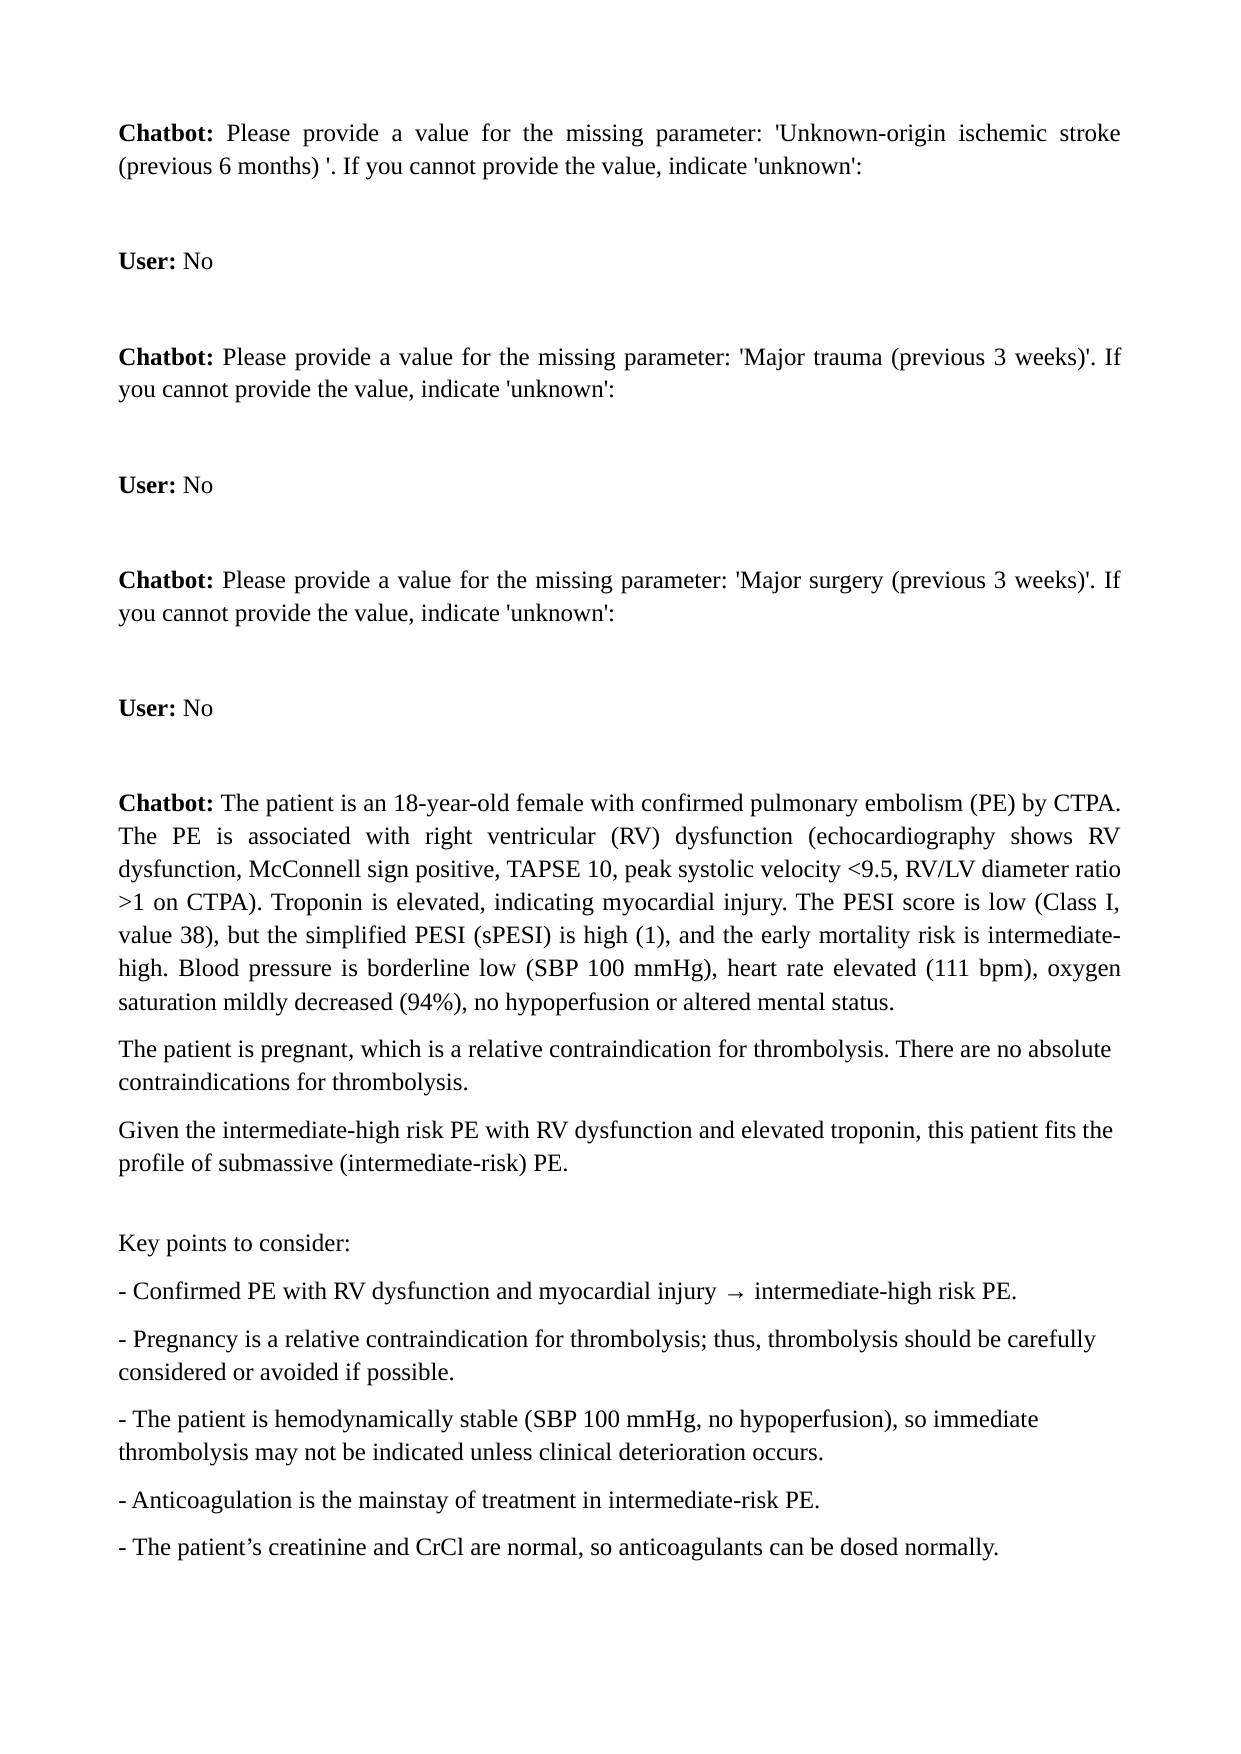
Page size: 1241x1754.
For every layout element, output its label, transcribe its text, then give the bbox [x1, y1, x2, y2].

text User: No [118, 693, 1122, 722]
text User: No [118, 246, 1122, 275]
text - The patient is hemodynamically stable (SBP 100 mmHg, no hypoperfusion), so immediate thrombolysis may not be indicated unless clinical deterioration occurs. [118, 1404, 1122, 1466]
text Chatbot: The patient is an 18-year-old female with confirmed pulmonary embolism (PE) by CTPA. The PE is associated with right ventricular (RV) dysfunction (echocardiography shows RV dysfunction, McConnell sign positive, TAPSE 10, peak systolic velocity <9.5, RV/LV diameter ratio >1 on CTPA). Troponin is elevated, indicating myocardial injury. The PESI score is low (Class I, value 38), but the simplified PESI (sPESI) is high (1), and the early mortality risk is intermediate-high. Blood pressure is borderline low (SBP 100 mmHg), heart rate elevated (111 bpm), oxygen saturation mildly decreased (94%), no hypoperfusion or altered mental status. [118, 788, 1122, 1015]
text Given the intermediate-high risk PE with RV dysfunction and elevated troponin, this patient fits the profile of submassive (intermediate-risk) PE. [118, 1115, 1122, 1209]
text Chatbot: Please provide a value for the missing parameter: 'Unknown-origin ischemic stroke (previous 6 months) '. If you cannot provide the value, indicate 'unknown': [118, 118, 1122, 180]
text Key points to consider: [118, 1228, 1122, 1257]
text Chatbot: Please provide a value for the missing parameter: 'Major surgery (previous 3 weeks)'. If you cannot provide the value, indicate 'unknown': [118, 565, 1122, 627]
text Chatbot: Please provide a value for the missing parameter: 'Major trauma (previous 3 weeks)'. If you cannot provide the value, indicate 'unknown': [118, 342, 1122, 403]
text The patient is pregnant, which is a relative contraindication for thrombolysis. There are no absolute contraindications for thrombolysis. [118, 1034, 1122, 1096]
text - The patient’s creatinine and CrCl are normal, so anticoagulants can be dosed normally. [118, 1532, 1122, 1594]
text User: No [118, 470, 1122, 498]
text - Anticoagulation is the mainstay of treatment in intermediate-risk PE. [118, 1485, 1122, 1514]
text - Confirmed PE with RV dysfunction and myocardial injury → intermediate-high risk PE. [118, 1276, 1122, 1305]
text - Pregnancy is a relative contraindication for thrombolysis; thus, thrombolysis should be carefully considered or avoided if possible. [118, 1324, 1122, 1385]
